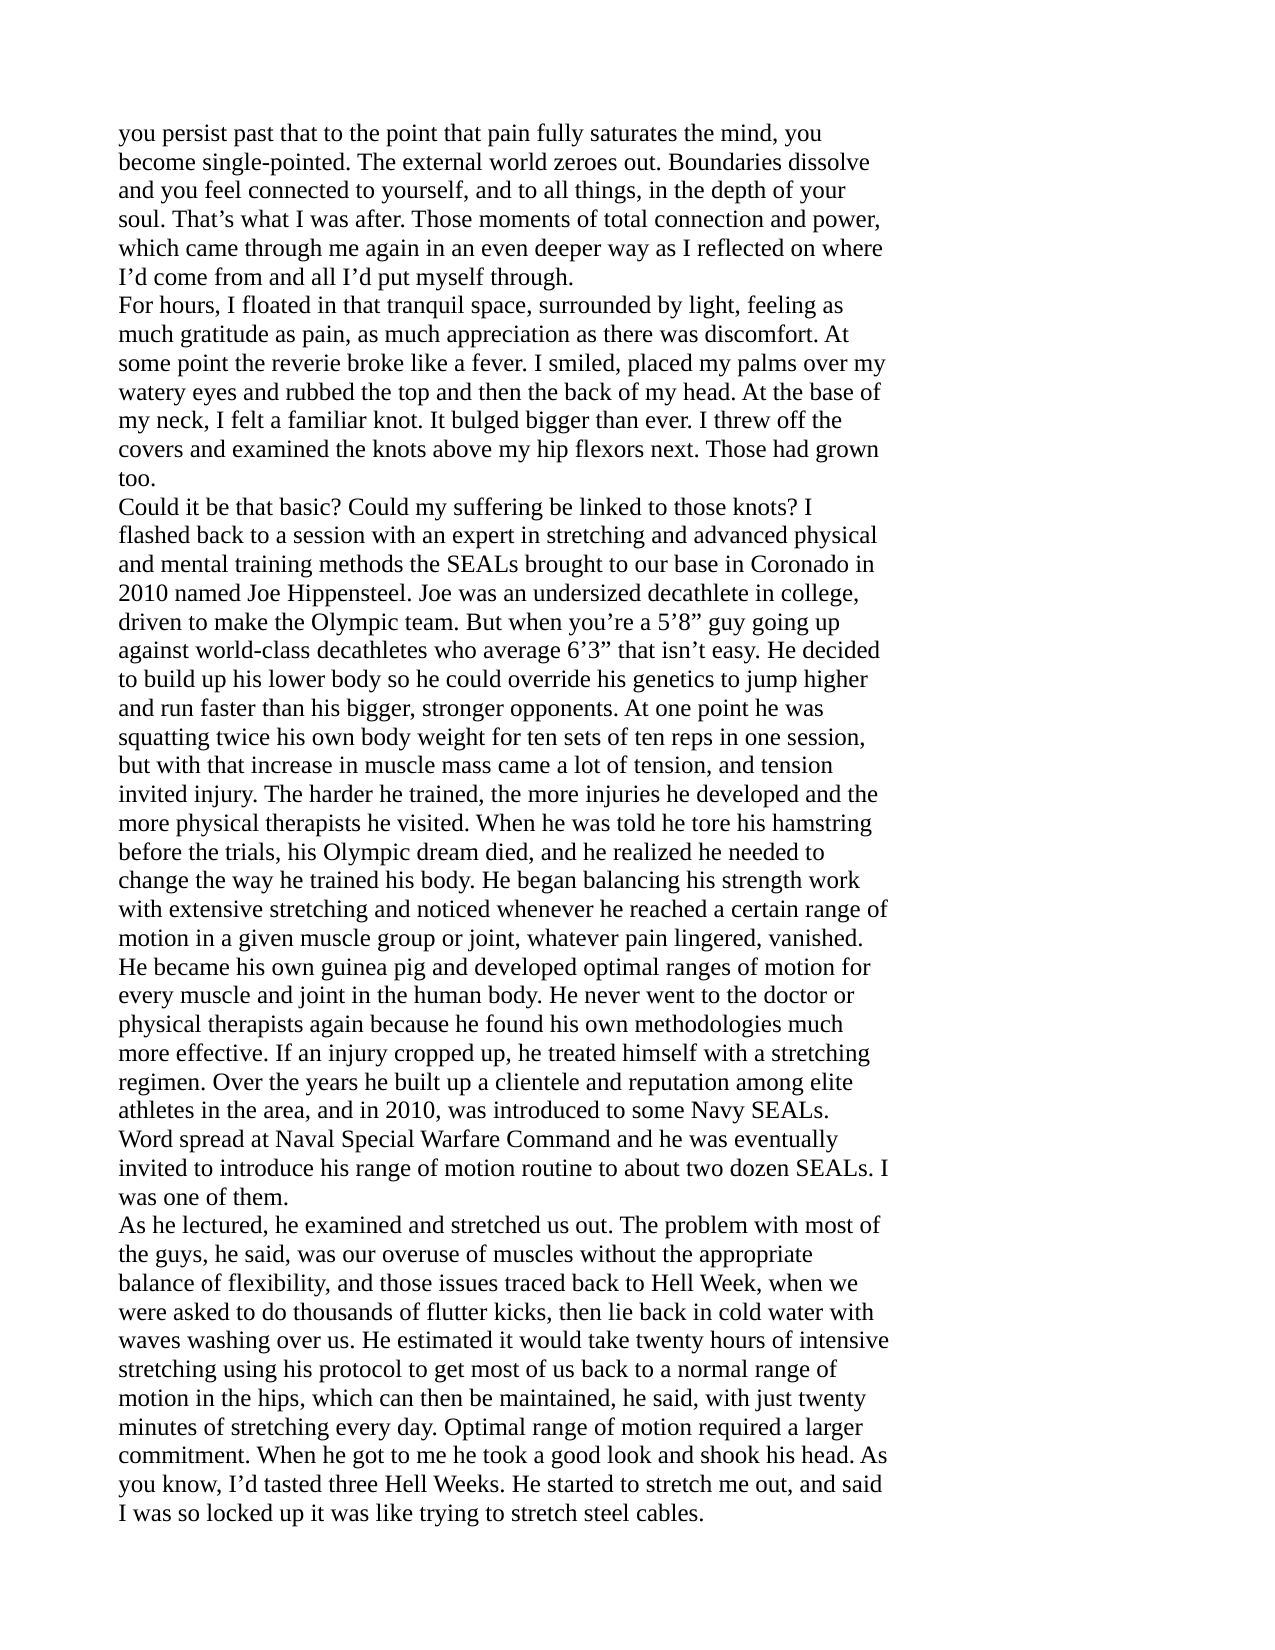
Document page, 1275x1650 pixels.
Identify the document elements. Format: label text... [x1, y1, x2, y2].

text waves washing over us. He estimated it would take twenty hours of intensive [118, 1326, 1157, 1354]
text regimen. Over the years he built up a clientele and reputation among elite [118, 1067, 1157, 1096]
text 2010 named Joe Hippensteel. Joe was an undersized decathlete in college, [118, 578, 1157, 607]
text some point the reverie broke like a fever. I smiled, placed my palms over my [118, 348, 1157, 377]
text flashed back to a session with an expert in stretching and advanced physical [118, 521, 1157, 549]
text and mental training methods the SEALs brought to our base in Coronado in [118, 549, 1157, 578]
text my neck, I felt a familiar knot. It bulged bigger than ever. I threw off the [118, 406, 1157, 434]
text was one of them. [118, 1182, 1157, 1211]
text driven to make the Olympic team. But when you’re a 5’8” guy going up [118, 607, 1157, 636]
text physical therapists again because he found his own methodologies much [118, 1009, 1157, 1038]
text minutes of stretching every day. Optimal range of motion required a larger [118, 1412, 1157, 1441]
text with extensive stretching and noticed whenever he reached a certain range of [118, 894, 1157, 923]
text invited to introduce his range of motion routine to about two dozen SEALs. I [118, 1153, 1157, 1182]
text before the trials, his Olympic dream died, and he realized he needed to [118, 837, 1157, 866]
text and you feel connected to yourself, and to all things, in the depth of your [118, 176, 1157, 204]
text As he lectured, he examined and stretched us out. The problem with most of [118, 1211, 1157, 1239]
text squatting twice his own body weight for ten sets of ten reps in one session, [118, 722, 1157, 751]
text watery eyes and rubbed the top and then the back of my head. At the base of [118, 377, 1157, 406]
text athletes in the area, and in 2010, was introduced to some Navy SEALs. [118, 1096, 1157, 1124]
text were asked to do thousands of flutter kicks, then lie back in cold water with [118, 1297, 1157, 1326]
text which came through me again in an even deeper way as I reflected on where [118, 233, 1157, 262]
text but with that increase in muscle mass came a lot of tension, and tension [118, 751, 1157, 779]
text too. [118, 463, 1157, 492]
text every muscle and joint in the human body. He never went to the doctor or [118, 981, 1157, 1009]
text covers and examined the knots above my hip flexors next. Those had grown [118, 434, 1157, 463]
text motion in the hips, which can then be maintained, he said, with just twenty [118, 1383, 1157, 1412]
text to build up his lower body so he could override his genetics to jump higher [118, 664, 1157, 693]
text Could it be that basic? Could my suffering be linked to those knots? I [118, 492, 1157, 521]
text you know, I’d tasted three Hell Weeks. He started to stretch me out, and said [118, 1469, 1157, 1498]
text He became his own guinea pig and developed optimal ranges of motion for [118, 952, 1157, 981]
text against world-class decathletes who average 6’3” that isn’t easy. He decided [118, 636, 1157, 664]
text invited injury. The harder he trained, the more injuries he developed and the [118, 779, 1157, 808]
text become single-pointed. The external world zeroes out. Boundaries dissolve [118, 147, 1157, 176]
text I’d come from and all I’d put myself through. [118, 262, 1157, 291]
text and run faster than his bigger, stronger opponents. At one point he was [118, 693, 1157, 722]
text stretching using his protocol to get most of us back to a normal range of [118, 1354, 1157, 1383]
text much gratitude as pain, as much appreciation as there was discomfort. At [118, 319, 1157, 348]
text change the way he trained his body. He began balancing his strength work [118, 866, 1157, 894]
text more physical therapists he visited. When he was told he tore his hamstring [118, 808, 1157, 837]
text For hours, I floated in that tranquil space, surrounded by light, feeling as [118, 291, 1157, 319]
text the guys, he said, was our overuse of muscles without the appropriate [118, 1239, 1157, 1268]
text balance of flexibility, and those issues traced back to Hell Week, when we [118, 1268, 1157, 1297]
text Word spread at Naval Special Warfare Command and he was eventually [118, 1124, 1157, 1153]
text I was so locked up it was like trying to stretch steel cables. [118, 1498, 1157, 1527]
text soul. That’s what I was after. Those moments of total connection and power, [118, 204, 1157, 233]
text more effective. If an injury cropped up, he treated himself with a stretching [118, 1038, 1157, 1067]
text you persist past that to the point that pain fully saturates the mind, you [118, 118, 1157, 147]
text commitment. When he got to me he took a good look and shook his head. As [118, 1441, 1157, 1469]
text motion in a given muscle group or joint, whatever pain lingered, vanished. [118, 923, 1157, 952]
